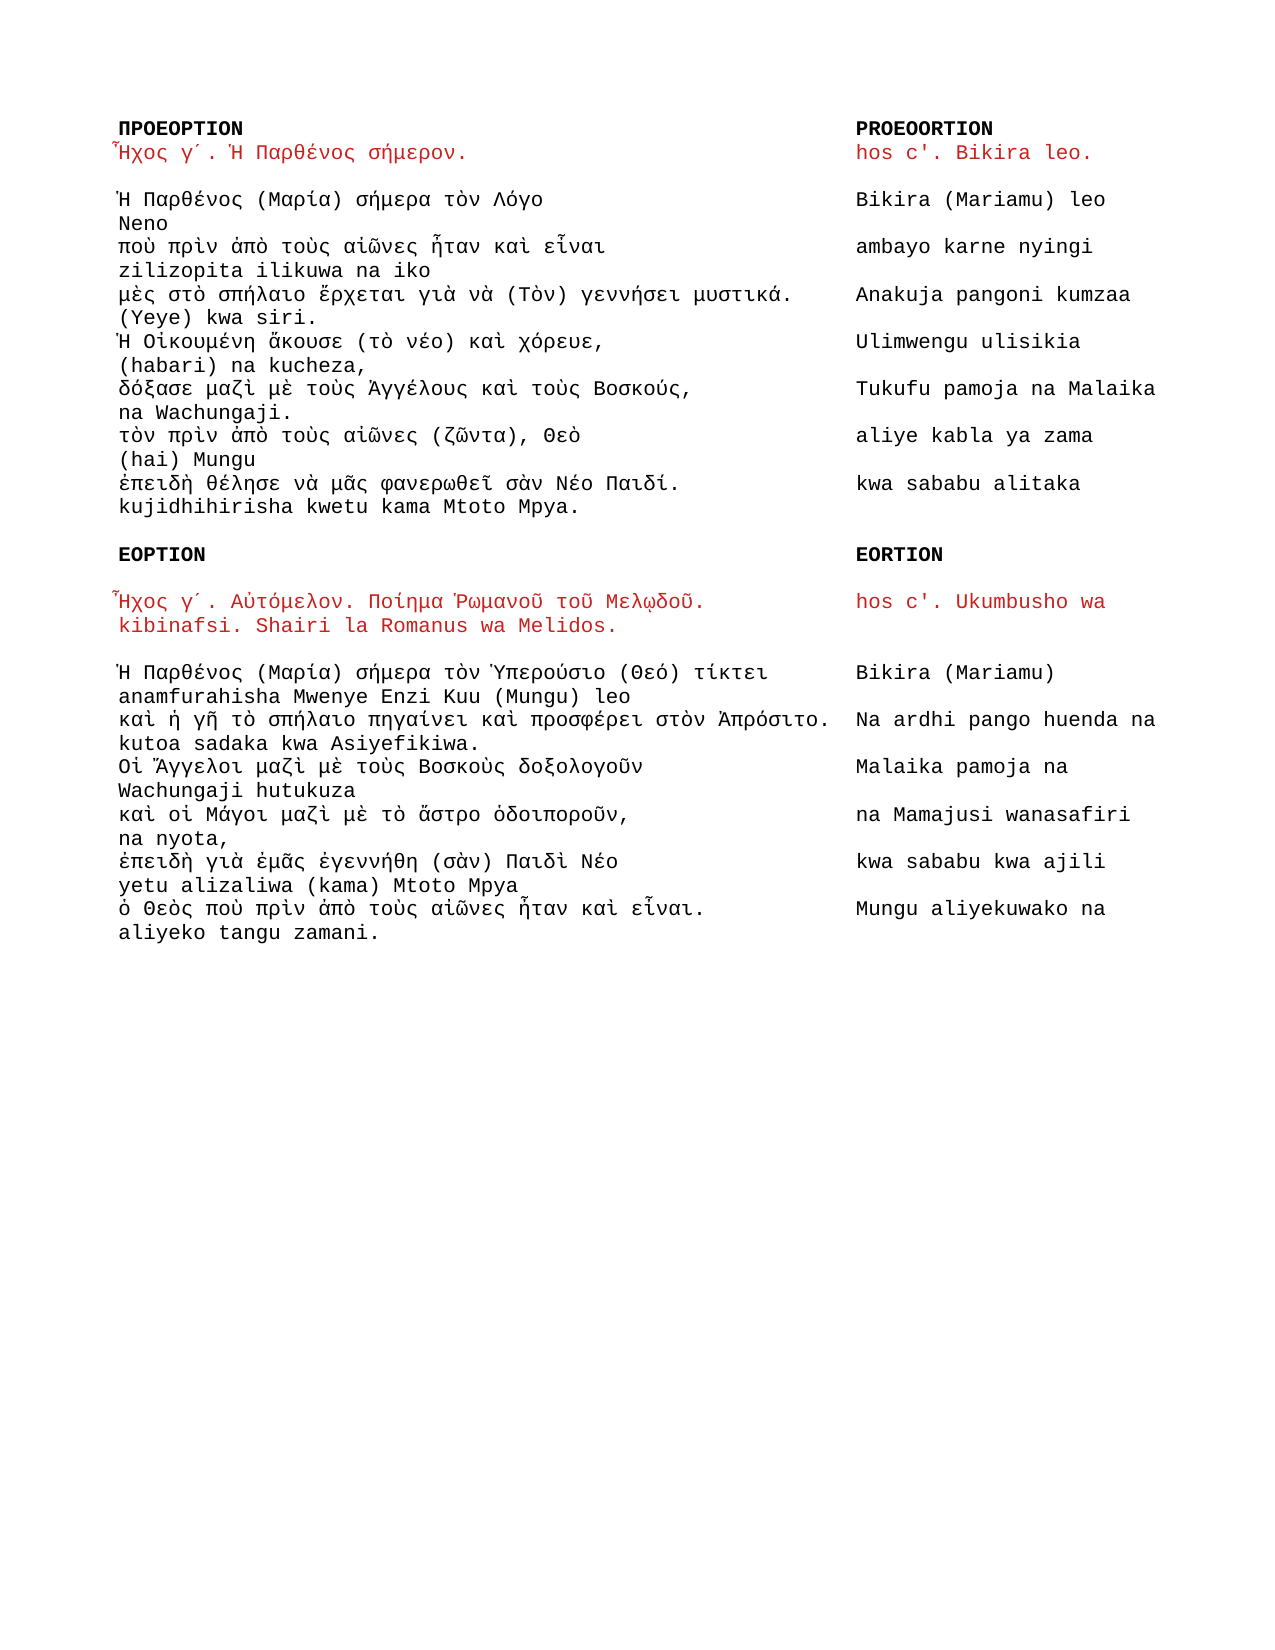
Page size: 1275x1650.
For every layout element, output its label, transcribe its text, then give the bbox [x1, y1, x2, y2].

text Ἦχος γ´. Αὐτόμελον. Ποίημα Ῥωμανοῦ τοῦ Μελῳδοῦ. hos c'. Ukumbusho wa kibinafsi. Shairi la Romanus wa Melidos. [118, 591, 1157, 638]
text καὶ ἡ γῆ τὸ σπήλαιο πηγαίνει καὶ προσφέρει στὸν Ἀπρόσιτο. Na ardhi pango huenda na kutoa sadaka kwa Asiyefikiwa. [118, 709, 1157, 757]
text μὲς στὸ σπήλαιο ἔρχεται γιὰ νὰ (Τὸν) γεννήσει μυστικά. Anakuja pangoni kumzaa (Yeye) kwa siri. [118, 284, 1157, 331]
text Ἡ Παρθένος (Μαρία) σήμερα τὸν Λόγο Bikira (Mariamu) leo Neno [118, 189, 1157, 236]
text Ἡ Παρθένος (Μαρία) σήμερα τὸν Ὑπερούσιο (Θεό) τίκτει Bikira (Mariamu) anamfurahisha Mwenye Enzi Kuu (Mungu) leo [118, 662, 1157, 709]
text τὸν πρὶν ἀπὸ τοὺς αἰῶνες (ζῶντα), Θεὸ aliye kabla ya zama (hai) Mungu [118, 426, 1157, 473]
text καὶ οἱ Μάγοι μαζὶ μὲ τὸ ἄστρο ὁδοιποροῦν, na Mamajusi wanasafiri na nyota, [118, 804, 1157, 851]
text ὁ Θεὸς ποὺ πρὶν ἀπὸ τοὺς αἰῶνες ἦταν καὶ εἶναι. Mungu aliyekuwako na aliyeko tangu zamani. [118, 898, 1157, 946]
text Ἡ Οἰκουμένη ἄκουσε (τὸ νέο) καὶ χόρευε, Ulimwengu ulisikia (habari) na kucheza, [118, 331, 1157, 378]
text ποὺ πρὶν ἀπὸ τοὺς αἰῶνες ἦταν καὶ εἶναι ambayo karne nyingi zilizopita ilikuwa na iko [118, 236, 1157, 284]
text Ἦχος γ´. Ἡ Παρθένος σήμερον. hos c'. Bikira leo. [118, 142, 1157, 165]
text ἐπειδὴ θέλησε νὰ μᾶς φανερωθεῖ σὰν Νέο Παιδί. kwa sababu alitaka kujidhihirisha kwetu kama Mtoto Mpya. [118, 473, 1157, 520]
text ΠΡΟΕΟΡΤΙΟΝ PROEOORTION [118, 118, 1157, 142]
text Οἱ Ἄγγελοι μαζὶ μὲ τοὺς Βοσκοὺς δοξολογοῦν Malaika pamoja na Wachungaji hutukuza [118, 757, 1157, 804]
text ΕΟΡΤΙΟΝ EORTION [118, 544, 1157, 567]
text δόξασε μαζὶ μὲ τοὺς Ἀγγέλους καὶ τοὺς Βοσκούς, Tukufu pamoja na Malaika na Wachungaji. [118, 378, 1157, 426]
text ἐπειδὴ γιὰ ἐμᾶς ἐγεννήθη (σὰν) Παιδὶ Νέο kwa sababu kwa ajili yetu alizaliwa (kama) Mtoto Mpya [118, 851, 1157, 898]
